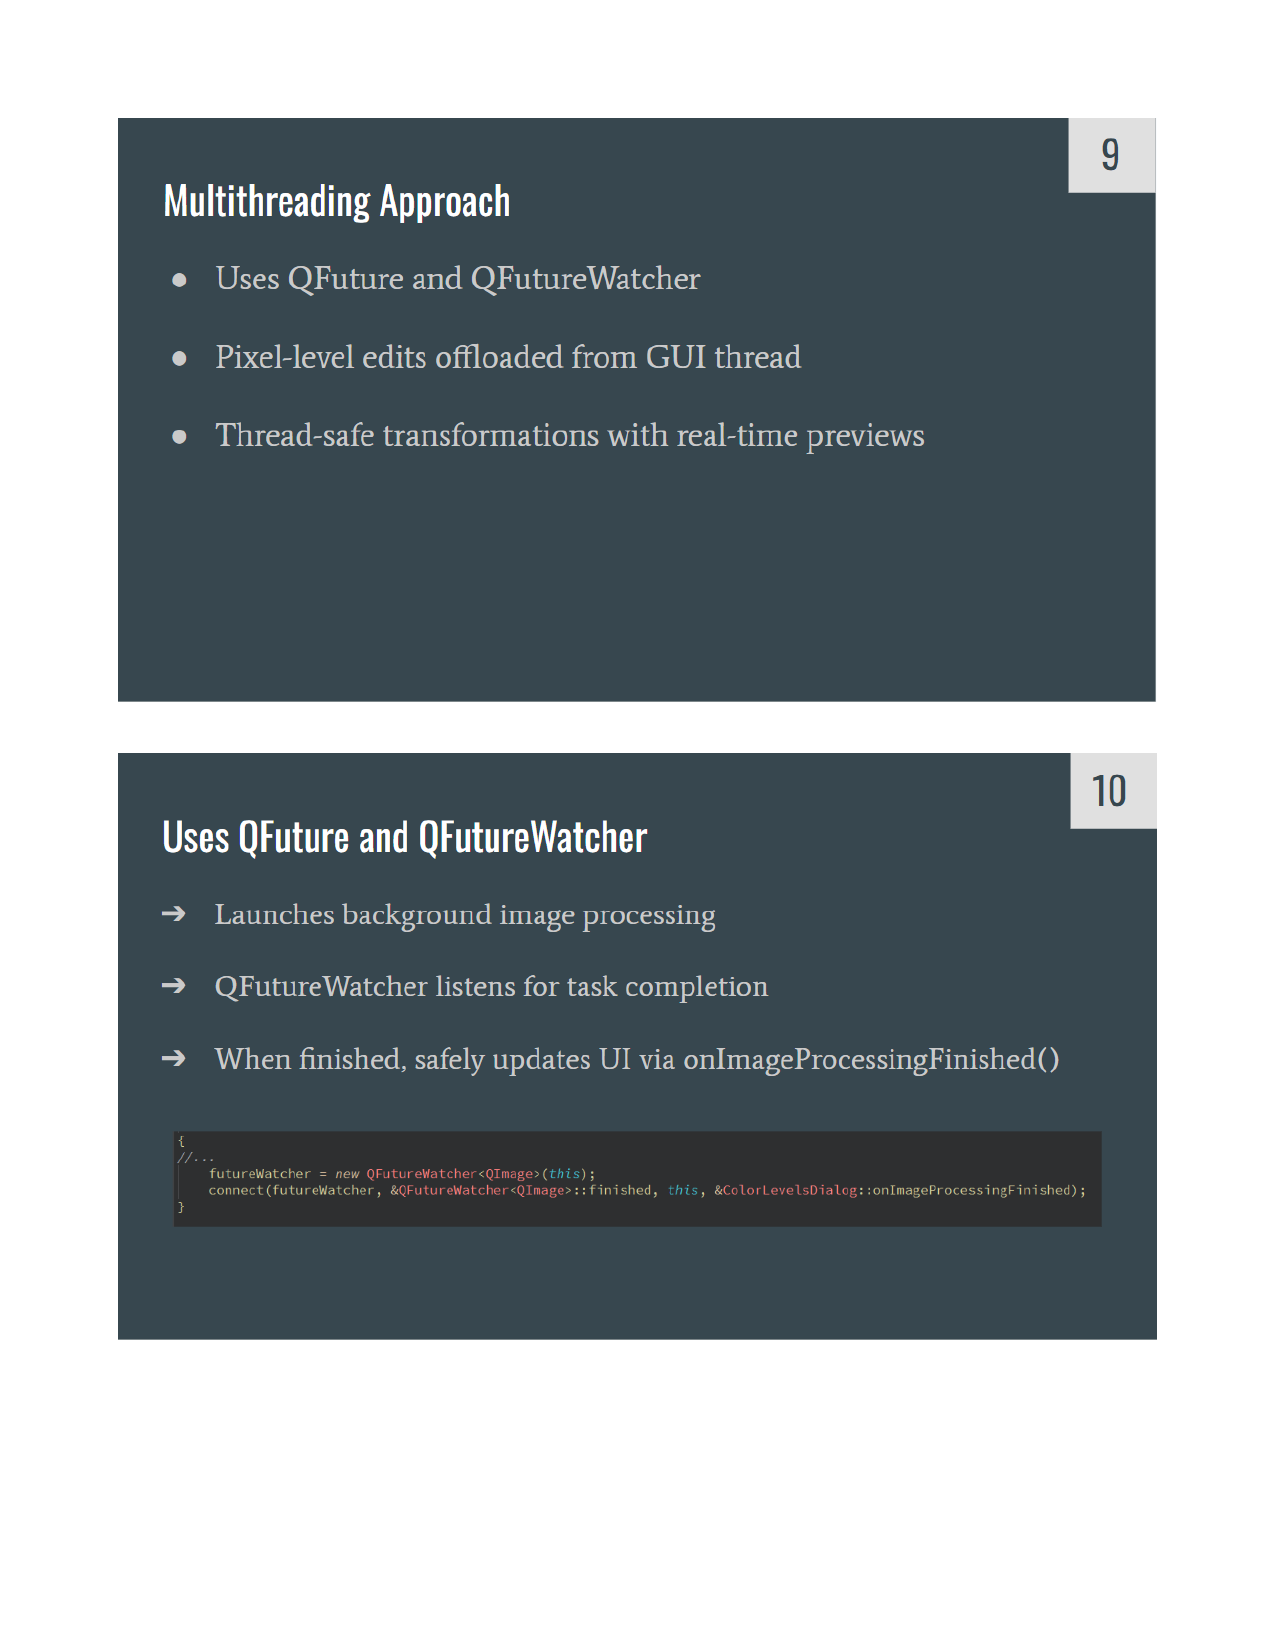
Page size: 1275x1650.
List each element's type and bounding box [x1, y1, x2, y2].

picture [118, 118, 1157, 702]
picture [118, 753, 1157, 1340]
